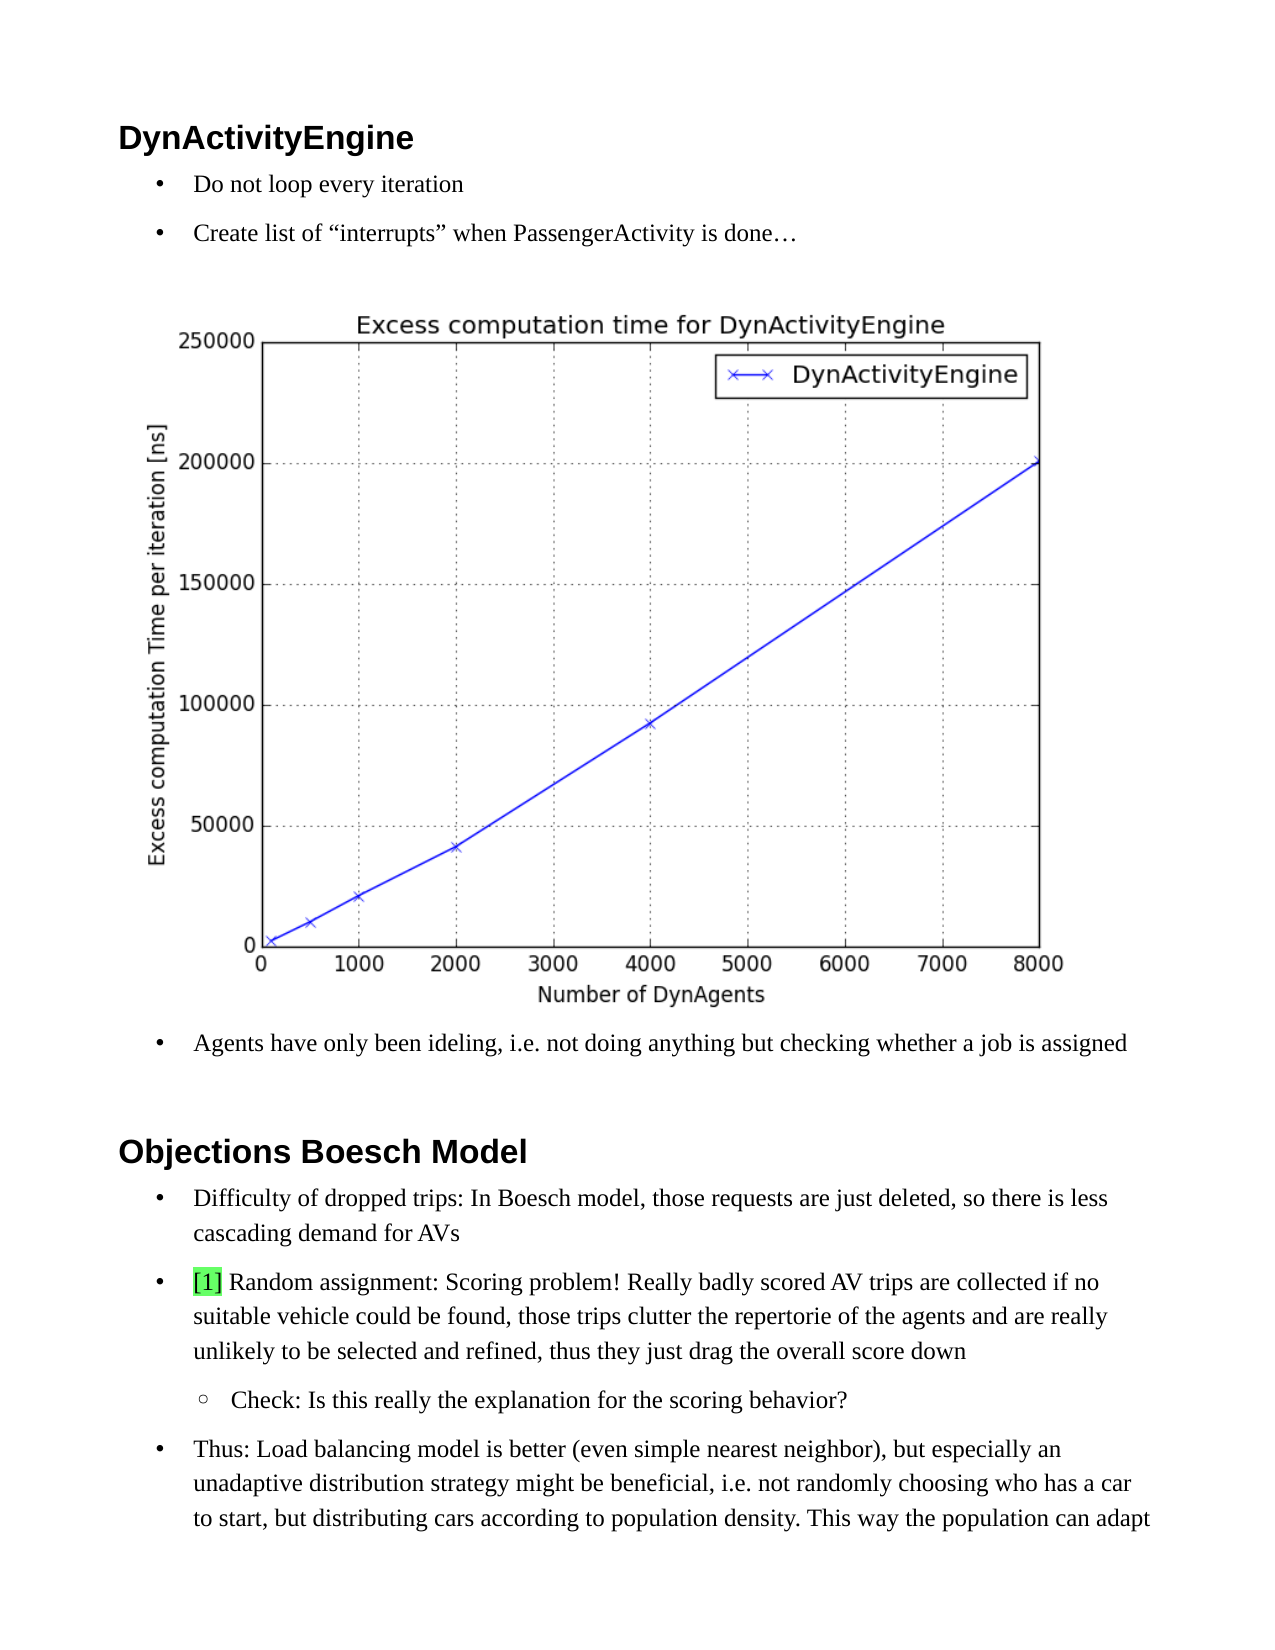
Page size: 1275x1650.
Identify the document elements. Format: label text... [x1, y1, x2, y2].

list [1] Random assignment: Scoring problem! Really badly scored AV trips are collected if no suitable vehicle could be found, those trips clutter the repertorie of the agents and are really unlikely to be selected and refined, thus they just drag the overall score down [156, 1267, 1157, 1364]
list Thus: Load balancing model is better (even simple nearest neighbor), but especially an unadaptive distribution strategy might be beneficial, i.e. not randomly choosing who has a car to start, but distributing cars according to population density. This way the population can adapt [156, 1434, 1157, 1532]
subtitle DynActivityEngine [118, 118, 1157, 157]
list Create list of “interrupts” when PassengerActivity is done… [156, 218, 1157, 247]
subtitle Objections Boesch Model [118, 1132, 1157, 1171]
list Check: Is this really the explanation for the scoring behavior? [193, 1385, 1157, 1413]
picture [136, 267, 1139, 1022]
list Difficulty of dropped trips: In Boesch model, those requests are just deleted, so there is less cascading demand for AVs [156, 1183, 1157, 1246]
list Do not loop every iteration [156, 169, 1157, 198]
list Agents have only been ideling, i.e. not doing anything but checking whether a job is assigned [156, 267, 1157, 1056]
